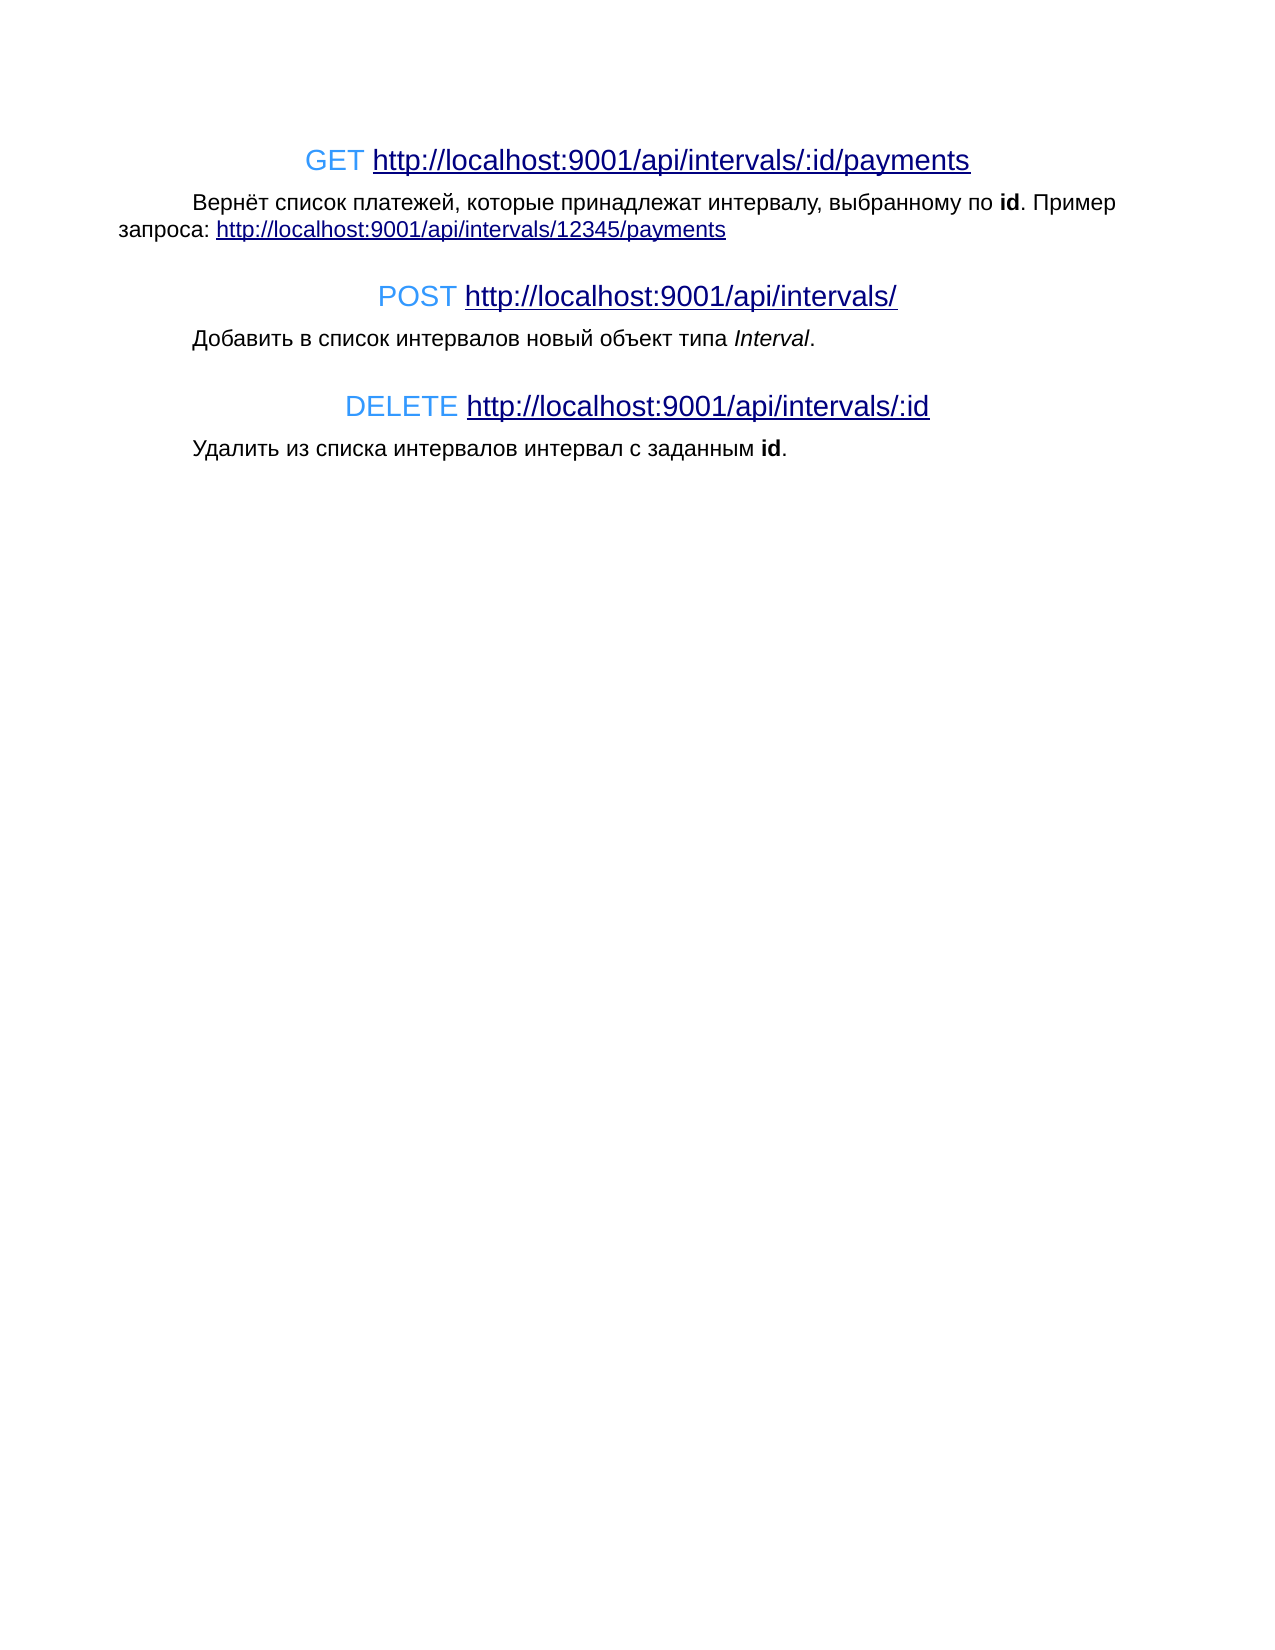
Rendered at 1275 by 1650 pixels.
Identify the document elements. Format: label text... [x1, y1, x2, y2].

text Добавить в список интервалов новый объект типа Interval. [118, 325, 1157, 352]
text Удалить из списка интервалов интервал с заданным id. [118, 435, 1157, 462]
subtitle DELETE http://localhost:9001/api/intervals/:id [118, 389, 1157, 423]
subtitle POST http://localhost:9001/api/intervals/ [118, 279, 1157, 313]
subtitle GET http://localhost:9001/api/intervals/:id/payments [118, 143, 1157, 177]
text Вернёт список платежей, которые принадлежат интервалу, выбранному по id. Пример запроса: http://localhost:9001/api/intervals/12345/payments [118, 189, 1157, 242]
